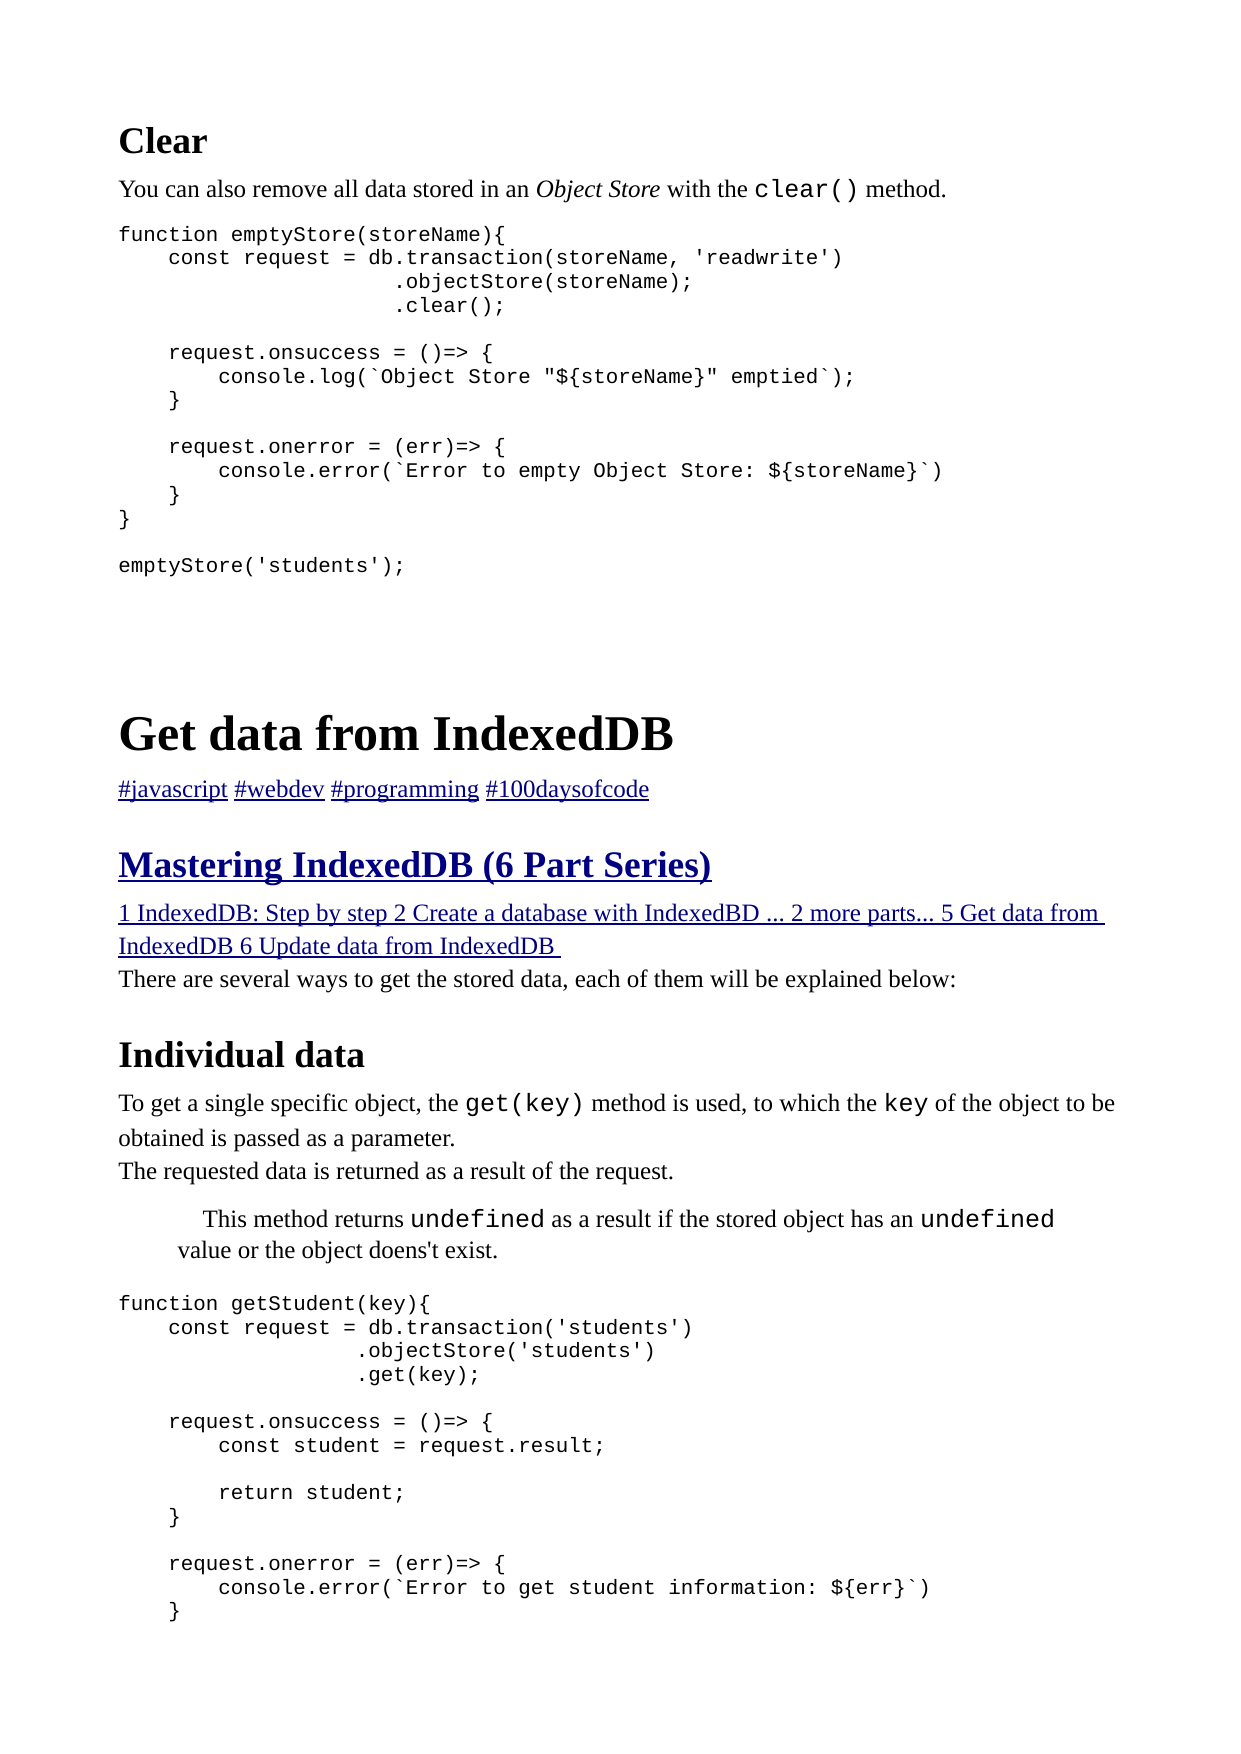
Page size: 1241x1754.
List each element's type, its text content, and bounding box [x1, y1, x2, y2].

text } [118, 389, 1122, 413]
subtitle Mastering IndexedDB (6 Part Series) [118, 843, 1122, 886]
text 1 IndexedDB: Step by step 2 Create a database with IndexedBD ... 2 more parts... 5 Get data from IndexedDB 6 Update data from IndexedDB [118, 898, 1122, 960]
text #javascript #webdev #programming #100daysofcode [118, 774, 1122, 803]
text To get a single specific object, the get(key) method is used, to which the key of the object to be obtained is passed as a parameter. The requested data is returned as a result of the request. [118, 1088, 1122, 1185]
text } [118, 507, 1122, 531]
text const request = db.transaction('students') [118, 1317, 1122, 1340]
text .objectStore(storeName); [118, 271, 1122, 295]
text 💡 This method returns undefined as a result if the stored object has an undefined value or the object doens't exist. [177, 1204, 1063, 1264]
text .clear(); [118, 295, 1122, 318]
text request.onerror = (err)=> { [118, 1553, 1122, 1577]
text function getStudent(key){ [118, 1293, 1122, 1317]
text function emptyStore(storeName){ [118, 224, 1122, 247]
text emptyStore('students'); [118, 555, 1122, 578]
text There are several ways to get the stored data, each of them will be explained below: [118, 964, 1122, 993]
text .get(key); [118, 1364, 1122, 1388]
text console.error(`Error to empty Object Store: ${storeName}`) [118, 460, 1122, 484]
text .objectStore('students') [118, 1340, 1122, 1364]
subtitle Clear [118, 118, 1122, 161]
text } [118, 484, 1122, 507]
text console.error(`Error to get student information: ${err}`) [118, 1577, 1122, 1601]
text const student = request.result; [118, 1435, 1122, 1459]
text console.log(`Object Store "${storeName}" emptied`); [118, 366, 1122, 389]
text } [118, 1601, 1122, 1624]
subtitle Get data from IndexedDB [118, 704, 1122, 762]
text request.onsuccess = ()=> { [118, 1411, 1122, 1435]
text You can also remove all data stored in an Object Store with the clear() method. [118, 174, 1122, 204]
text request.onerror = (err)=> { [118, 437, 1122, 460]
text } [118, 1506, 1122, 1529]
subtitle Individual data [118, 1033, 1122, 1076]
text return student; [118, 1482, 1122, 1506]
text request.onsuccess = ()=> { [118, 342, 1122, 366]
text const request = db.transaction(storeName, 'readwrite') [118, 247, 1122, 271]
